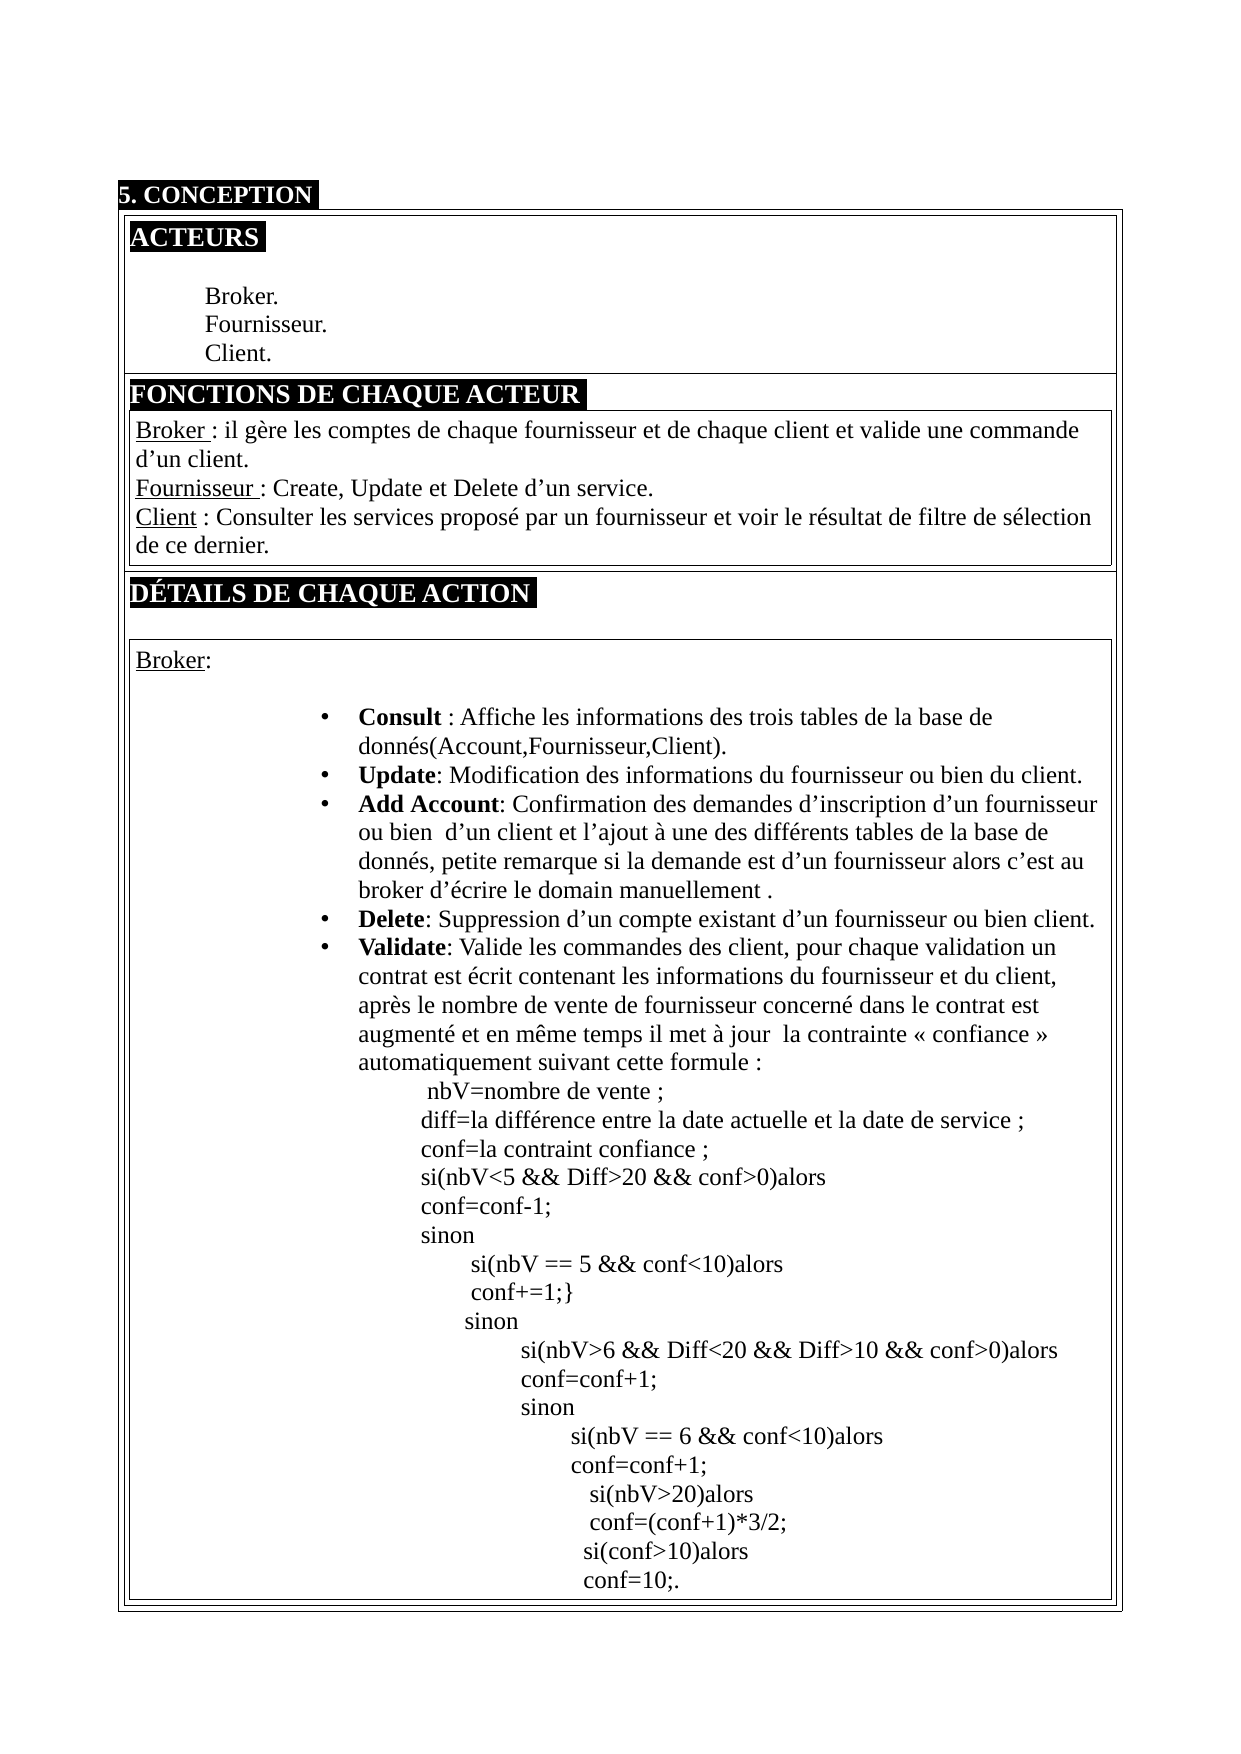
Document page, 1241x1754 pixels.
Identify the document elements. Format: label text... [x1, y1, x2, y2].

table_header ACTEURS Broker. Fournisseur. Client. [125, 216, 1116, 373]
table_cell FONCTIONS DE CHAQUE ACTEUR [125, 374, 1116, 571]
text 5. CONCEPTION [118, 180, 1122, 209]
table_header Broker : il gère les comptes de chaque fournisseur et de chaque client et valide une commande d’un client. Fournisseur : Create, Update et Delete d’un service. Client : Consulter les services proposé par un fournisseur et voir le résultat de filtre de sélection de ce dernier. [130, 411, 1111, 565]
table_header [119, 210, 1122, 1611]
table_header Broker: Consult : Affiche les informations des trois tables de la base de donnés(Account,Fournisseur,Client). Update: Modification des informations du fournisseur ou bien du client. Add Account: Confirmation des demandes d’inscription d’un fournisseur ou bien d’un client et l’ajout à une des différents tables de la base de donnés, petite remarque si la demande est d’un fournisseur alors c’est au broker d’écrire le domain manuellement . Delete: Suppression d’un compte existant d’un fournisseur ou bien client. Validate: Valide les commandes des client, pour chaque validation un contrat est écrit contenant les informations du fournisseur et du client, après le nombre de vente de fournisseur concerné dans le contrat est augmenté et en même temps il met à jour la contrainte « confiance » automatiquement suivant cette formule : nbV=nombre de vente ; diff=la différence entre la date actuelle et la date de service ; conf=la contraint confiance ; si(nbV<5 && Diff>20 && conf>0)alors conf=conf-1; sinon si(nbV == 5 && conf<10)alors conf+=1;} sinon si(nbV>6 && Diff<20 && Diff>10 && conf>0)alors conf=conf+1; sinon si(nbV == 6 && conf<10)alors conf=conf+1; si(nbV>20)alors conf=(conf+1)*3/2; si(conf>10)alors conf=10;. [130, 640, 1111, 1599]
table_cell DÉTAILS DE CHAQUE ACTION [125, 572, 1116, 1605]
